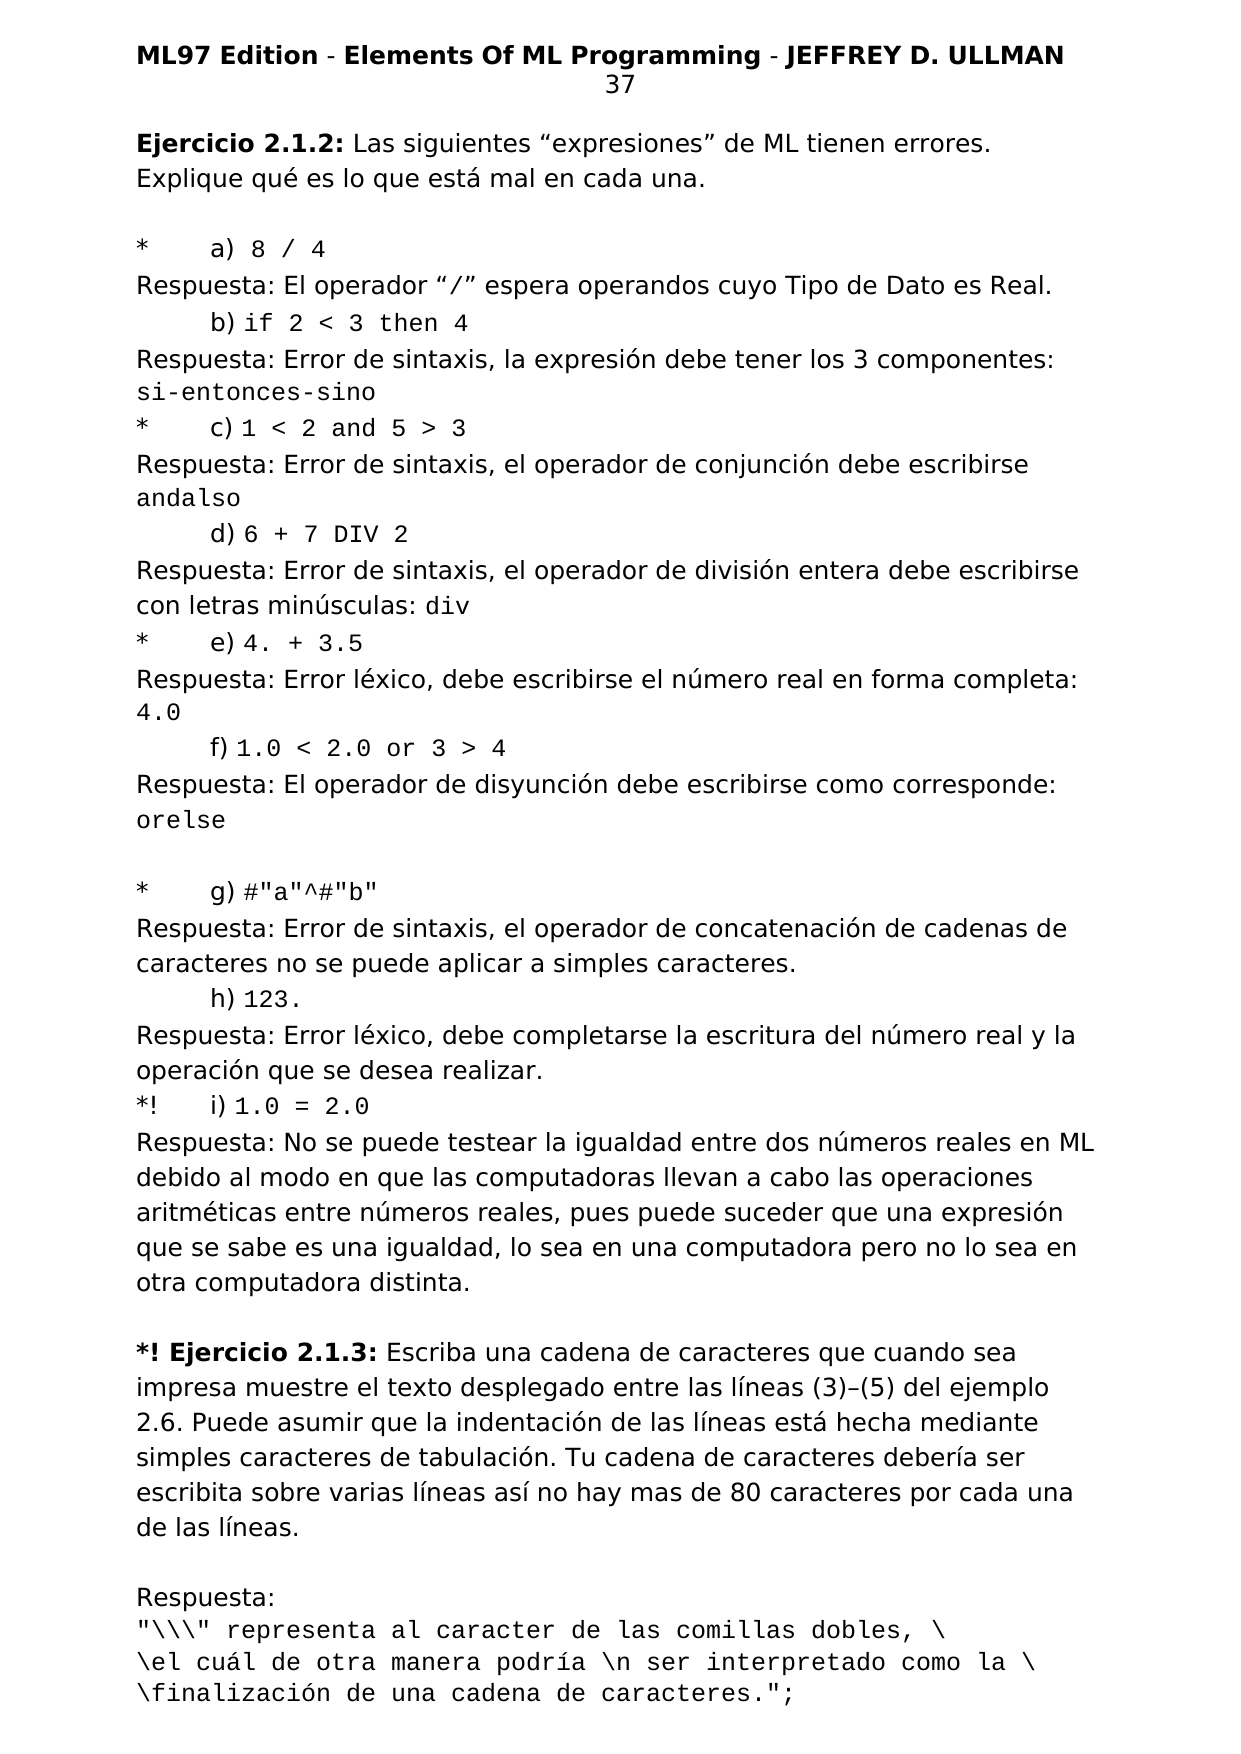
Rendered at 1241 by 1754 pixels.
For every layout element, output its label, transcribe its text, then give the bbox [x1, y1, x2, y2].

text Respuesta: El operador de disyunción debe escribirse como corresponde: orelse [136, 770, 1104, 836]
text Respuesta: El operador “/” espera operandos cuyo Tipo de Dato es Real. [136, 271, 1104, 302]
text Respuesta: Error de sintaxis, el operador de conjunción debe escribirse andalso [136, 450, 1104, 513]
text \el cuál de otra manera podría \n ser interpretado como la \ [136, 1649, 1104, 1677]
text * a) 8 / 4 [136, 234, 1104, 265]
text *! Ejercicio 2.1.3: Escriba una cadena de caracteres que cuando sea impresa muestre el texto desplegado entre las líneas (3)–(5) del ejemplo 2.6. Puede asumir que la indentación de las líneas está hecha mediante simples caracteres de tabulación. Tu cadena de caracteres debería ser escribita sobre varias líneas así no hay mas de 80 caracteres por cada una de las líneas. [136, 1338, 1104, 1542]
text Respuesta: Error léxico, debe completarse la escritura del número real y la operación que se desea realizar. [136, 1021, 1104, 1085]
text * e) 4. + 3.5 [136, 628, 1104, 659]
text *! i) 1.0 = 2.0 [136, 1091, 1104, 1122]
text Respuesta: Error de sintaxis, el operador de concatenación de cadenas de caracteres no se puede aplicar a simples caracteres. [136, 914, 1104, 978]
text Ejercicio 2.1.2: Las siguientes “expresiones” de ML tienen errores. Explique qué es lo que está mal en cada una. [136, 129, 1104, 193]
text "\\\" representa al caracter de las comillas dobles, \ [136, 1618, 1104, 1646]
text f) 1.0 < 2.0 or 3 > 4 [136, 733, 1104, 764]
text Respuesta: Error de sintaxis, el operador de división entera debe escribirse con letras minúsculas: div [136, 556, 1104, 622]
text Respuesta: Error léxico, debe escribirse el número real en forma completa: 4.0 [136, 665, 1104, 728]
text * g) #"a"^#"b" [136, 877, 1104, 908]
text Respuesta: [136, 1583, 1104, 1612]
text b) if 2 < 3 then 4 [136, 308, 1104, 339]
text \finalización de una cadena de caracteres."; [136, 1680, 1104, 1708]
text h) 123. [136, 984, 1104, 1015]
text Respuesta: No se puede testear la igualdad entre dos números reales en ML debido al modo en que las computadoras llevan a cabo las operaciones aritméticas entre números reales, pues puede suceder que una expresión que se sabe es una igualdad, lo sea en una computadora pero no lo sea en otra computadora distinta. [136, 1128, 1104, 1297]
text * c) 1 < 2 and 5 > 3 [136, 413, 1104, 444]
text Respuesta: Error de sintaxis, la expresión debe tener los 3 componentes: si-entonces-sino [136, 345, 1104, 408]
text d) 6 + 7 DIV 2 [136, 519, 1104, 550]
